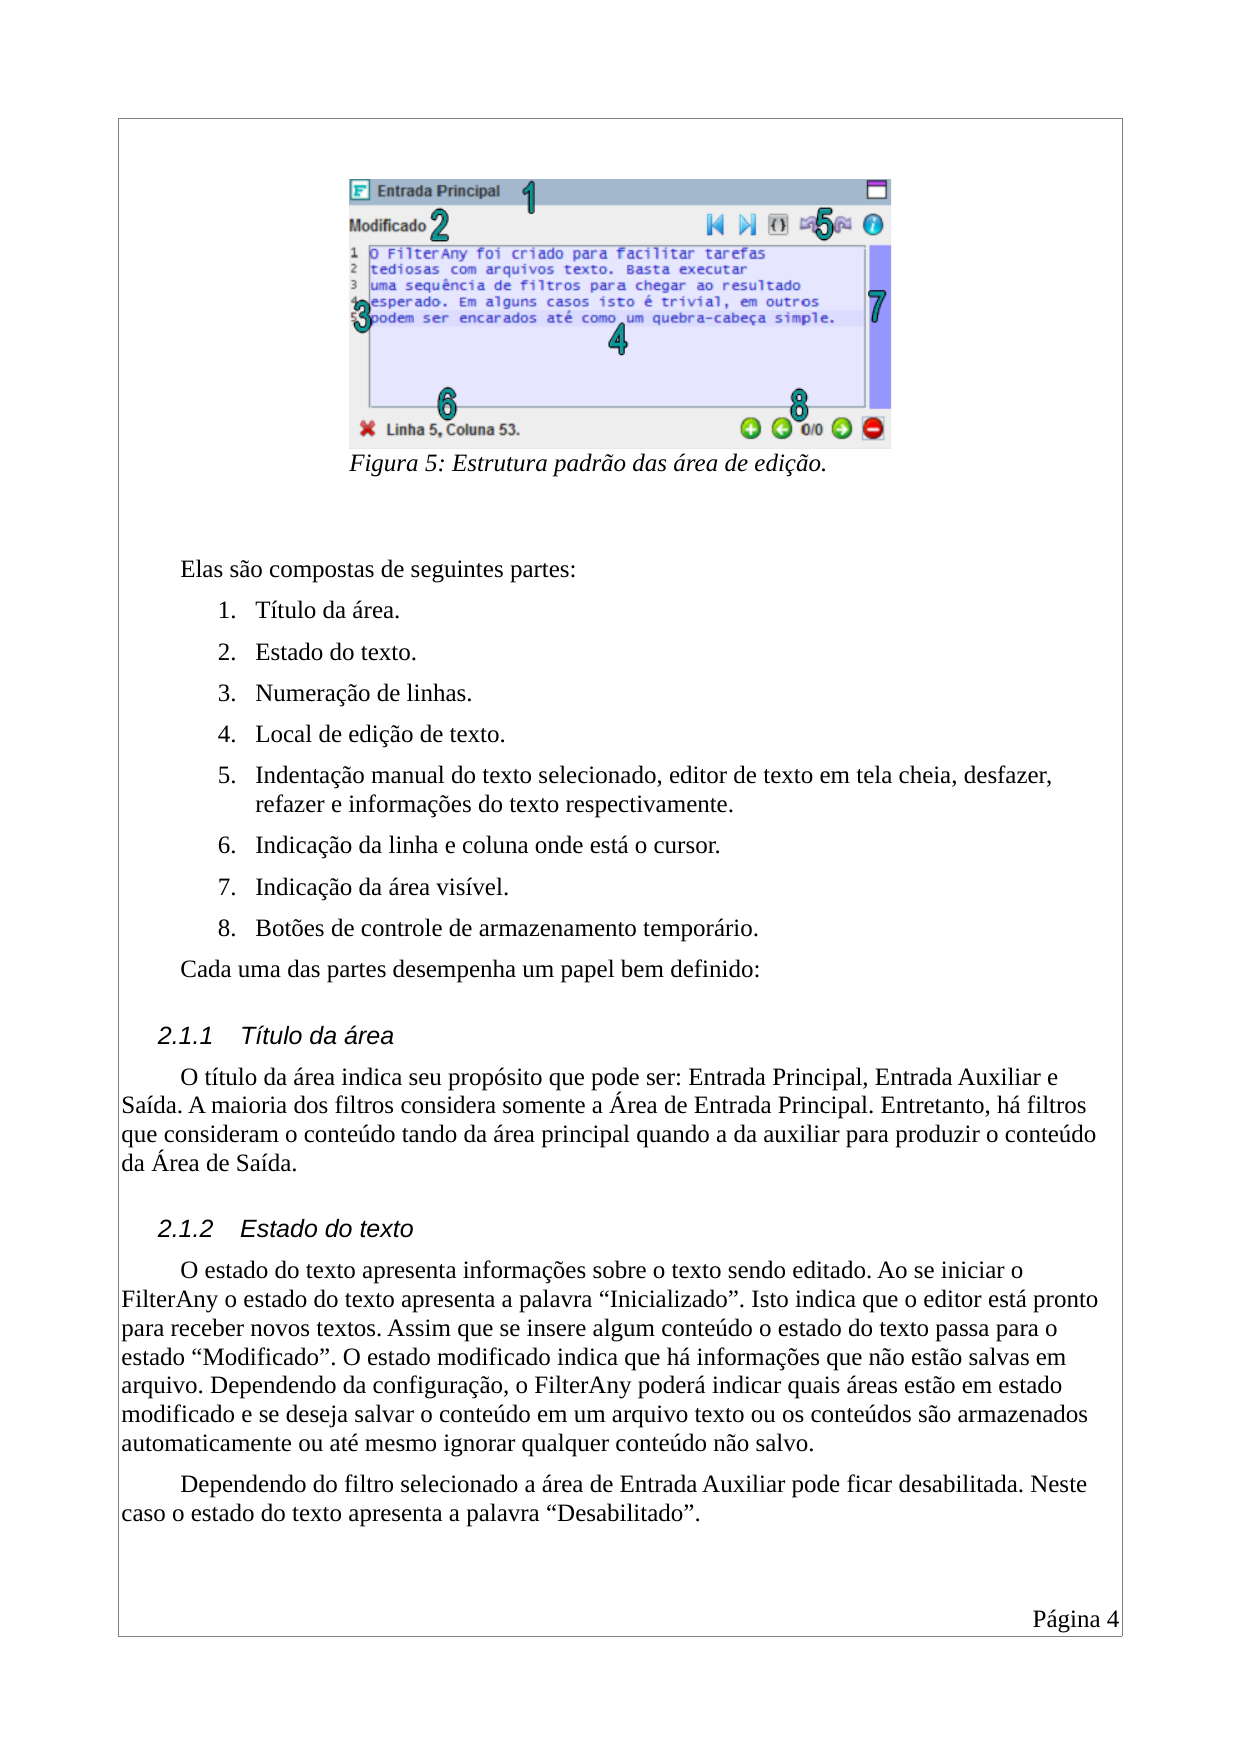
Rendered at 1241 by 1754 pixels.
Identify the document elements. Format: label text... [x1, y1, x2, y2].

text O título da área indica seu propósito que pode ser: Entrada Principal, Entrada Auxiliar e Saída. A maioria dos filtros considera somente a Área de Entrada Principal. Entretanto, há filtros que consideram o conteúdo tando da área principal quando a da auxiliar para produzir o conteúdo da Área de Saída. [121, 1062, 1119, 1177]
list Indicação da linha e coluna onde está o cursor. [218, 831, 1119, 859]
subtitle Estado do texto [151, 1214, 1119, 1243]
text Dependendo do filtro selecionado a área de Entrada Auxiliar pode ficar desabilitada. Neste caso o estado do texto apresenta a palavra “Desabilitado”. [121, 1469, 1119, 1527]
text Elas são compostas de seguintes partes: [121, 554, 1119, 583]
text Cada uma das partes desempenha um papel bem definido: [121, 954, 1119, 983]
list Numeração de linhas. [218, 678, 1119, 707]
subtitle Título da área [151, 1021, 1119, 1049]
list Título da área. [218, 596, 1119, 624]
list Indicação da área visível. [218, 872, 1119, 901]
list Botões de controle de armazenamento temporário. [218, 913, 1119, 942]
text O estado do texto apresenta informações sobre o texto sendo editado. Ao se iniciar o FilterAny o estado do texto apresenta a palavra “Inicializado”. Isto indica que o editor está pronto para receber novos textos. Assim que se insere algum conteúdo o estado do texto passa para o estado “Modificado”. O estado modificado indica que há informações que não estão salvas em arquivo. Dependendo da configuração, o FilterAny poderá indicar quais áreas estão em estado modificado e se deseja salvar o conteúdo em um arquivo texto ou os conteúdos são armazenados automaticamente ou até mesmo ignorar qualquer conteúdo não salvo. [121, 1256, 1119, 1457]
list Local de edição de texto. [218, 719, 1119, 748]
list Indentação manual do texto selecionado, editor de texto em tela cheia, desfazer, refazer e informações do texto respectivamente. [218, 761, 1119, 818]
list Estado do texto. [218, 637, 1119, 666]
text Figura 5: Estrutura padrão das área de edição. [349, 449, 891, 477]
picture [349, 179, 892, 449]
